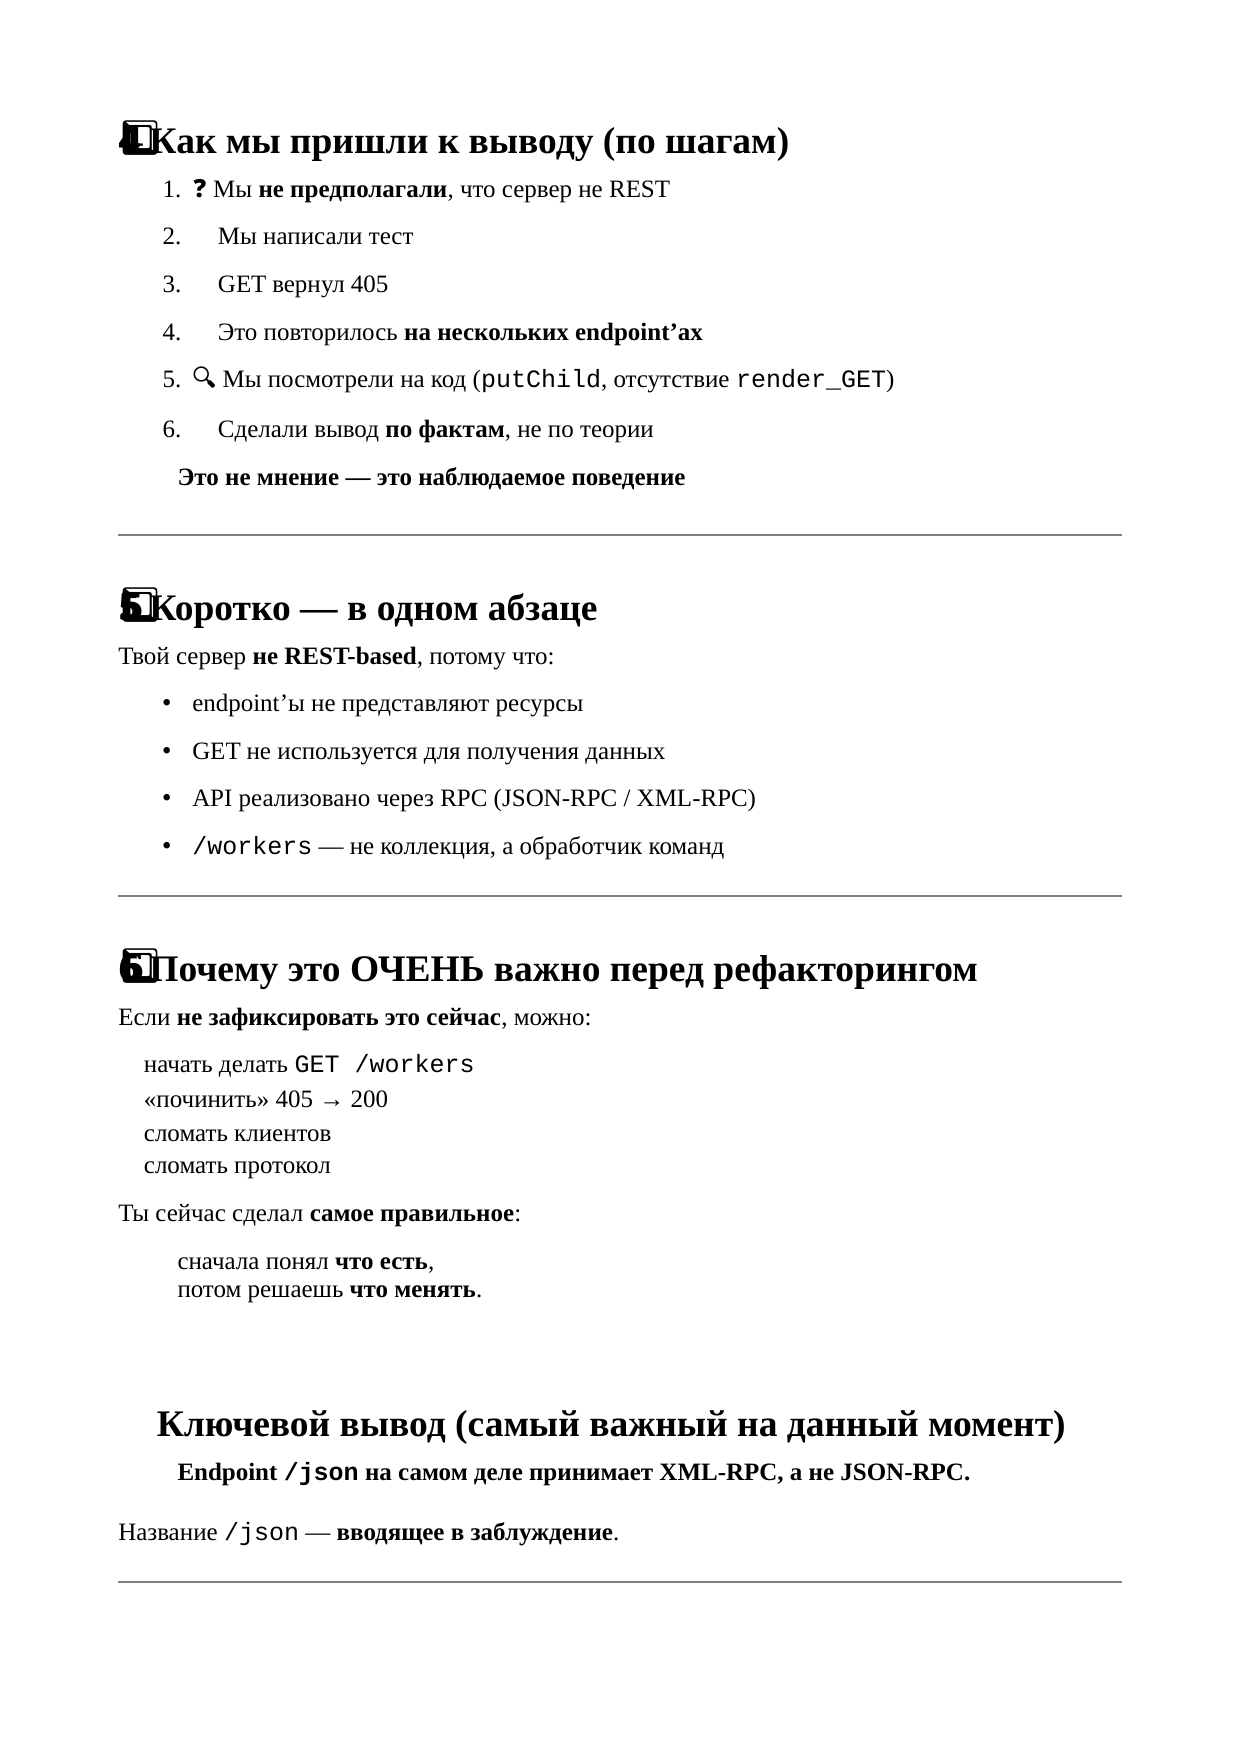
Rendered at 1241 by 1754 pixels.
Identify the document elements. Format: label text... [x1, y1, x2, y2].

list ❌ GET вернул 405 [162, 269, 1122, 298]
text ❌ начать делать GET /workers ❌ «починить» 405 → 200 ❌ сломать клиентов ❌ сломать протокол [118, 1049, 1122, 1179]
list endpoint’ы не представляют ресурсы [162, 688, 1122, 717]
subtitle 🧠 Ключевой вывод (самый важный на данный момент) [118, 1401, 1122, 1444]
text Если не зафиксировать это сейчас, можно: [118, 1002, 1122, 1031]
text Ты сейчас сделал самое правильное: [118, 1198, 1122, 1227]
text сначала понял что есть, потом решаешь что менять. [177, 1246, 1063, 1303]
list 📌 Сделали вывод по фактам, не по теории [162, 414, 1122, 443]
list ❓ Мы не предполагали, что сервер не REST [162, 174, 1122, 202]
list 🧪 Мы написали тест [162, 221, 1122, 250]
text Название /json — вводящее в заблуждение. [118, 1517, 1122, 1548]
text Endpoint /json на самом деле принимает XML-RPC, а не JSON-RPC. [177, 1457, 1063, 1488]
text Это не мнение — это наблюдаемое поведение [177, 462, 1063, 491]
subtitle 5️⃣ Коротко — в одном абзаце [118, 585, 1122, 628]
list GET не используется для получения данных [162, 736, 1122, 765]
text Твой сервер не REST-based, потому что: [118, 641, 1122, 669]
list ❌ Это повторилось на нескольких endpoint’ах [162, 317, 1122, 345]
list 🔍 Мы посмотрели на код (putChild, отсутствие render_GET) [162, 364, 1122, 395]
list API реализовано через RPC (JSON-RPC / XML-RPC) [162, 783, 1122, 812]
subtitle 6️⃣ Почему это ОЧЕНЬ важно перед рефакторингом [118, 946, 1122, 989]
subtitle 4️⃣ Как мы пришли к выводу (по шагам) [118, 118, 1122, 161]
list /workers — не коллекция, а обработчик команд [162, 831, 1122, 862]
